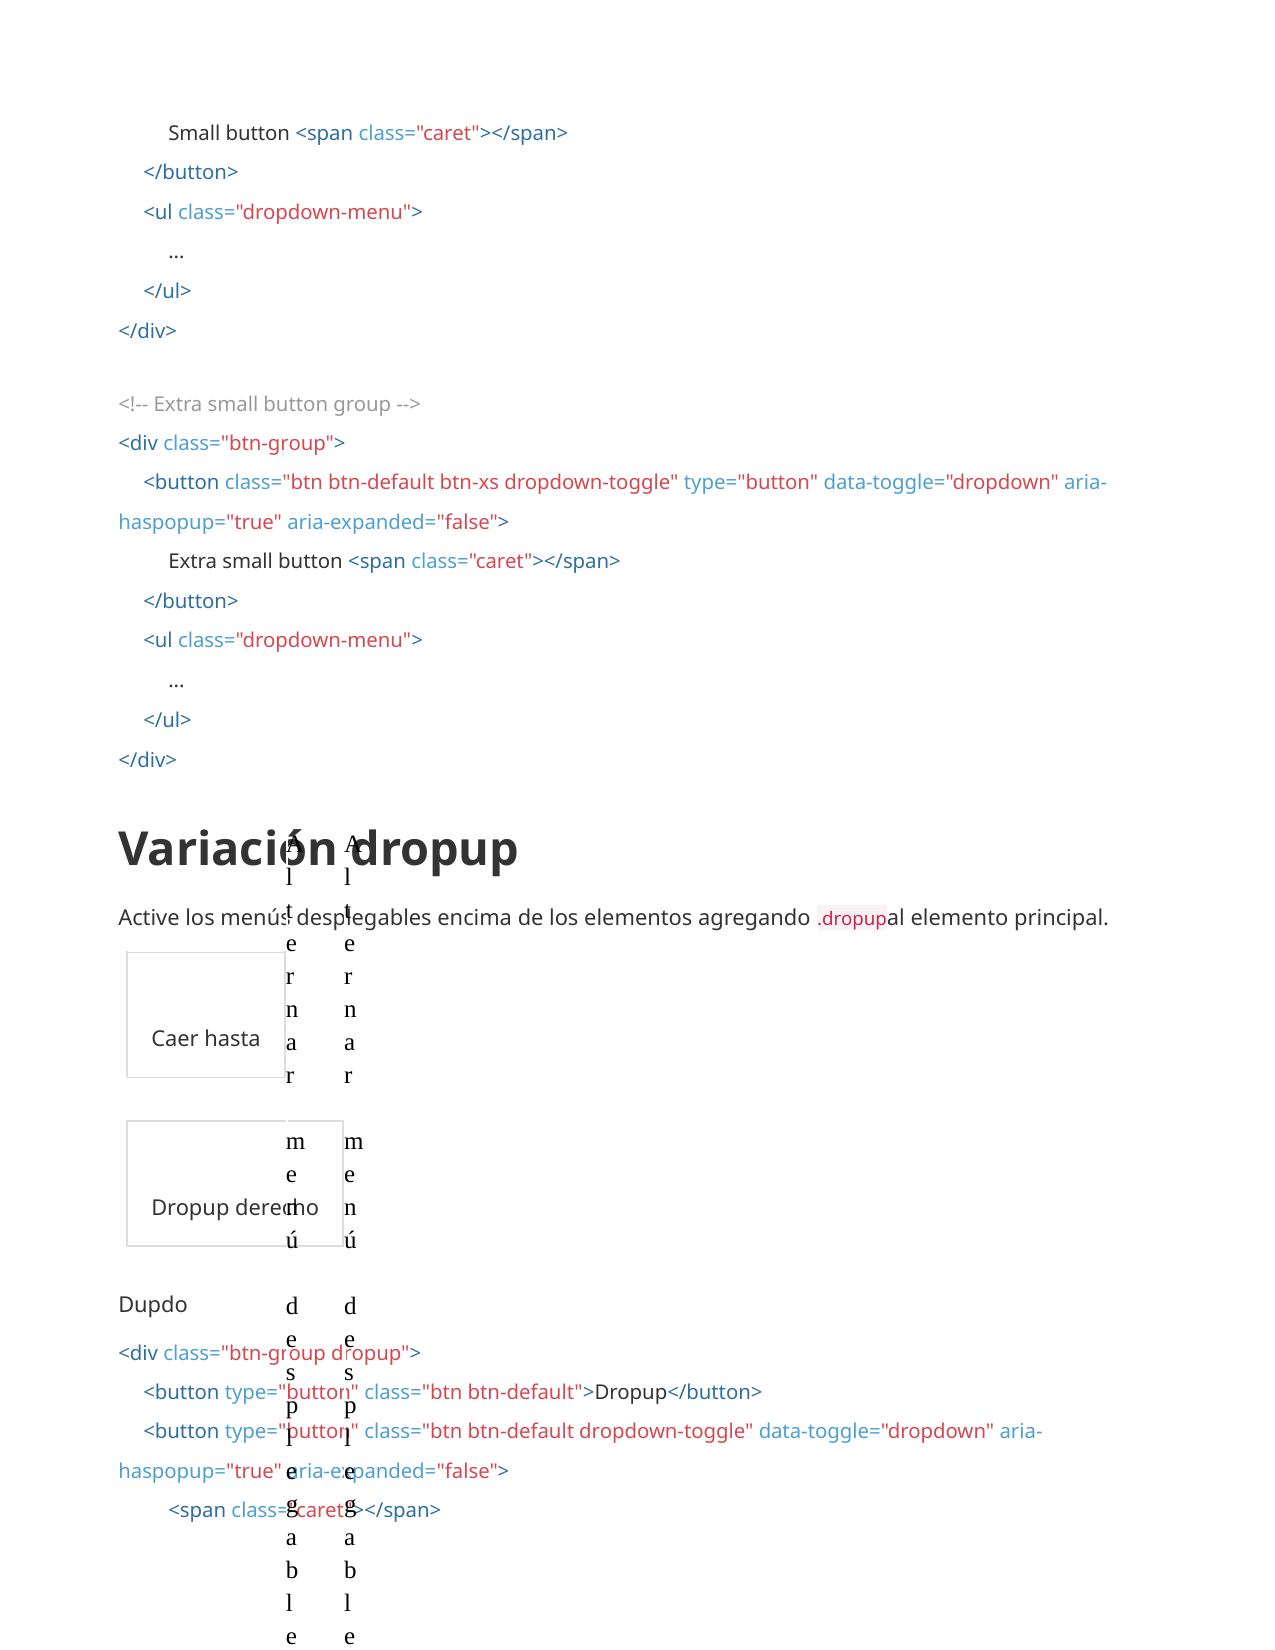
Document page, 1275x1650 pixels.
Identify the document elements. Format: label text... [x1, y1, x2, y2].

text Dropup derecho [128, 1122, 286, 1245]
text <div class="btn-group"> [118, 429, 1157, 456]
text Dropup derecho [346, 1120, 1157, 1247]
text <div class="btn-group dropup"> [118, 1338, 286, 1366]
text </div> [118, 745, 1157, 773]
text <button type="button" class="btn btn-default dropdown-toggle" data-toggle="dropdown" aria-haspopup="true" aria-expanded="false"> [118, 1417, 286, 1484]
text Caer hasta [346, 951, 1157, 1078]
text Active los menús desplegables encima de los elementos agregando .dropupal elemento principal. [346, 902, 1157, 931]
text <span class="caret"></span> [118, 1496, 286, 1524]
text <button type="button" class="btn btn-default">Dropup</button> [288, 1377, 344, 1406]
text <ul class="dropdown-menu"> [118, 626, 1157, 654]
text Dupdo [288, 1289, 344, 1319]
text ... [118, 666, 1157, 694]
text Dupdo [346, 1289, 1157, 1319]
text Small button <span class="caret"></span> [118, 118, 1157, 146]
text <div class="btn-group dropup"> [288, 1338, 344, 1366]
text </ul> [118, 706, 1157, 733]
text <button type="button" class="btn btn-default">Dropup</button> [346, 1377, 1157, 1406]
text <button type="button" class="btn btn-default dropdown-toggle" data-toggle="dropdown" aria-haspopup="true" aria-expanded="false"> [288, 1417, 344, 1484]
text Caer hasta [288, 951, 344, 1078]
text </div> [118, 317, 1157, 344]
text <!-- Extra small button group --> [118, 389, 1157, 417]
subtitle Variación dropup [118, 816, 1157, 879]
text <button type="button" class="btn btn-default dropdown-toggle" data-toggle="dropdown" aria-haspopup="true" aria-expanded="false"> [346, 1417, 1157, 1484]
text <div class="btn-group dropup"> [346, 1338, 1157, 1366]
text Extra small button <span class="caret"></span> [118, 547, 1157, 575]
text Active los menús desplegables encima de los elementos agregando .dropupal elemento principal. [118, 902, 286, 931]
text </ul> [118, 277, 1157, 305]
text </button> [118, 586, 1157, 614]
text Dropup derecho [288, 1122, 342, 1245]
text Caer hasta [128, 953, 284, 1077]
text </button> [118, 158, 1157, 186]
text <span class="caret"></span> [346, 1496, 1157, 1524]
text Dupdo [118, 1289, 286, 1319]
text <button type="button" class="btn btn-default">Dropup</button> [118, 1377, 286, 1406]
text ... [118, 237, 1157, 265]
text <ul class="dropdown-menu"> [118, 197, 1157, 226]
text <button class="btn btn-default btn-xs dropdown-toggle" type="button" data-toggle="dropdown" aria-haspopup="true" aria-expanded="false"> [118, 468, 1157, 535]
text <span class="caret"></span> [288, 1496, 344, 1524]
